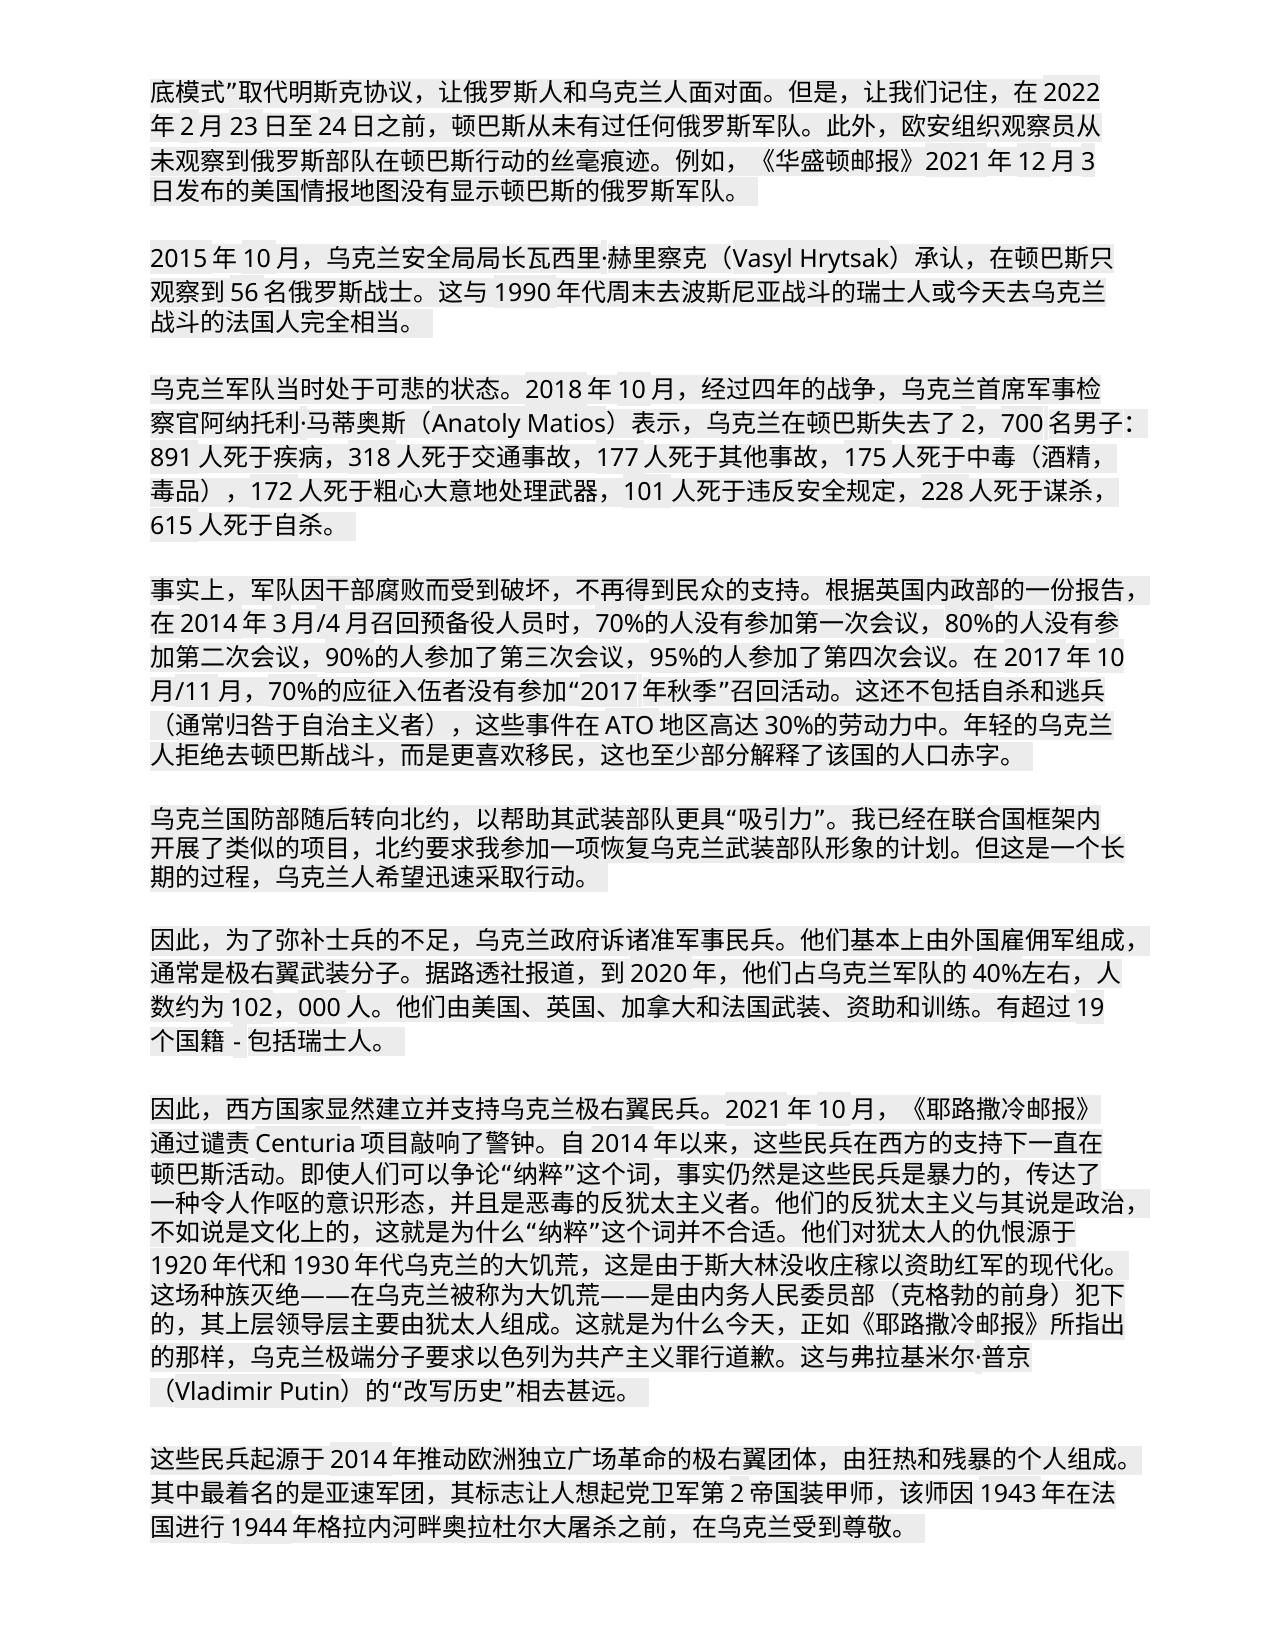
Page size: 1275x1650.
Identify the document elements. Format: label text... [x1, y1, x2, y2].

text https://www.thepostil.com/the-military-situation-in-the-ukraine/ 乌克兰的军事局势 四月 1， 2022 雅克·鲍德 第一部分：战争之路 多年来，从马里到阿富汗，我一直为和平而努力，并为此冒着生命危险。因此，这不是一个为战争辩护的问题，而是一个理解是什么导致我们走向战争的问题。我注意到，那些轮流在电视上的“专家”根据可疑的信息分析情况，这些信息通常是作为事实建立的假设-然后我们不再设法理解正在发生的事情。这就是恐慌的产生方式。 问题不在于知道谁在这场冲突中是对的，而在于质疑我们的领导人做出决定的方式。 让我们试着来看看冲突的根源。它始于那些在过去八年中一直在谈论顿巴斯的“分离主义者”或“独立主义者”的人。事实并非如此。顿涅茨克和卢甘斯克两个自称共和国于2014年5月举行的公投，并不像一些肆无忌惮的记者所声称的那样是“独立”公投（независимость），而是“自决”或“自治”（самостоятельность）的公投。“亲俄”这个限定词表明俄罗斯是冲突的一方，但事实并非如此，“讲俄语的人”这个词会更诚实。此外，这些公投是在违背弗拉基米尔·普京的建议的情况下进行的。 事实上，这些共和国并不寻求脱离乌克兰，而是寻求自治地位，保证他们使用俄语作为官方语言。新政府因推翻亚努科维奇总统而做出的第一项立法行动是2014年2月23日废除了2012年基瓦洛夫-科列斯尼琴科法，该法将俄语作为官方语言。这有点像政变分子决定法语和意大利语不再是瑞士的官方语言。 这一决定在讲俄语的人口中引起了一场风暴。结果是从2014年2月开始对俄语地区（敖德萨，第聂伯罗彼得罗夫斯克，哈尔科夫，卢甘斯克和顿涅茨克）进行了激烈的镇压，并导致局势军事化和一些大屠杀（最着名的敖德萨和马里奥波尔）。2014年夏末，只剩下自称的顿涅茨克共和国和卢甘斯克共和国。 在这个阶段，乌克兰总参谋部过于僵化，并且全神贯注于对作战艺术的教条主义态度，在没有设法获胜的情况下制服了敌人。对2014-2016年顿巴斯战斗过程的检查表明，乌克兰总参谋部系统地和机械地应用了相同的操作计划。然而，自治主义者发动的战争与我们在萨赫勒地区观察到的非常相似：使用轻型手段进行的高度机动性行动。通过更灵活和更少的教条主义方法，叛乱分子能够利用乌克兰军队的惯性反复“困住”他们。 2014年，当我在北约时，我负责打击小武器扩散的斗争，我们试图发现俄罗斯向叛乱分子运送的武器，看看莫斯科是否参与其中。我们当时收到的信息几乎完全来自波兰情报部门，与来自欧安组织的信息“不符”——尽管有相当粗略的指控，但没有从俄罗斯运送武器和军事装备。 由于讲俄语的乌克兰部队叛逃到叛军方面，叛乱分子武装起来。随着乌克兰的失败继续，坦克，大炮和防空营扩大了自治主义者的队伍。这就是促使乌克兰人致力于明斯克协议的原因。 但就在签署明斯克1号协议后，乌克兰总统彼得罗·波罗申科（Petro Poroshenko）对顿巴斯发动了大规模的反恐行动（ATO/Антитерористична операція）。在北约军官的建议不足的情况下，乌克兰人在捷巴尔采沃遭受了惨败，迫使他们参与明斯克2协议。 这里必须回顾一下，明斯克1号（2014年9月）和明斯克2号（2015年2月）协议没有规定共和国的分离或独立，而是规定它们在乌克兰框架内的自治。那些读过这些协定的人（实际上已经读过这些协定的人非常、非常、非常少）会注意到，所有信件中都写着，各共和国的地位将由基辅与各共和国代表谈判，以便内部解决乌克兰问题。 这就是为什么自2014年以来，俄罗斯一直系统地要求实施这些条约，同时拒绝成为谈判的一方，因为这是乌克兰的内部事务。另一方面，以法国为首的西方系统地试图用“诺曼底模式”取代明斯克协议，让俄罗斯人和乌克兰人面对面。但是，让我们记住，在2022年2月23日至24日之前，顿巴斯从未有过任何俄罗斯军队。此外，欧安组织观察员从未观察到俄罗斯部队在顿巴斯行动的丝毫痕迹。例如，《华盛顿邮报》2021年12月3日发布的美国情报地图没有显示顿巴斯的俄罗斯军队。 2015年10月，乌克兰安全局局长瓦西里·赫里察克（Vasyl Hrytsak）承认，在顿巴斯只观察到56名俄罗斯战士。这与1990年代周末去波斯尼亚战斗的瑞士人或今天去乌克兰战斗的法国人完全相当。 乌克兰军队当时处于可悲的状态。2018年10月，经过四年的战争，乌克兰首席军事检察官阿纳托利·马蒂奥斯（Anatoly Matios）表示，乌克兰在顿巴斯失去了2，700名男子：891人死于疾病，318人死于交通事故，177人死于其他事故，175人死于中毒（酒精，毒品），172人死于粗心大意地处理武器，101人死于违反安全规定，228人死于谋杀，615人死于自杀。 事实上，军队因干部腐败而受到破坏，不再得到民众的支持。根据英国内政部的一份报告，在2014年3月/4月召回预备役人员时，70%的人没有参加第一次会议，80%的人没有参加第二次会议，90%的人参加了第三次会议，95%的人参加了第四次会议。在2017年10月/11月，70%的应征入伍者没有参加“2017年秋季”召回活动。这还不包括自杀和逃兵（通常归咎于自治主义者），这些事件在ATO地区高达30%的劳动力中。年轻的乌克兰人拒绝去顿巴斯战斗，而是更喜欢移民，这也至少部分解释了该国的人口赤字。 乌克兰国防部随后转向北约，以帮助其武装部队更具“吸引力”。我已经在联合国框架内开展了类似的项目，北约要求我参加一项恢复乌克兰武装部队形象的计划。但这是一个长期的过程，乌克兰人希望迅速采取行动。 因此，为了弥补士兵的不足，乌克兰政府诉诸准军事民兵。他们基本上由外国雇佣军组成，通常是极右翼武装分子。据路透社报道，到2020年，他们占乌克兰军队的40%左右，人数约为102，000人。他们由美国、英国、加拿大和法国武装、资助和训练。有超过19个国籍 - 包括瑞士人。 因此，西方国家显然建立并支持乌克兰极右翼民兵。2021年10月，《耶路撒冷邮报》通过谴责Centuria项目敲响了警钟。自2014年以来，这些民兵在西方的支持下一直在顿巴斯活动。即使人们可以争论“纳粹”这个词，事实仍然是这些民兵是暴力的，传达了一种令人作呕的意识形态，并且是恶毒的反犹太主义者。他们的反犹太主义与其说是政治，不如说是文化上的，这就是为什么“纳粹”这个词并不合适。他们对犹太人的仇恨源于1920年代和1930年代乌克兰的大饥荒，这是由于斯大林没收庄稼以资助红军的现代化。这场种族灭绝——在乌克兰被称为大饥荒——是由内务人民委员部（克格勃的前身）犯下的，其上层领导层主要由犹太人组成。这就是为什么今天，正如《耶路撒冷邮报》所指出的那样，乌克兰极端分子要求以色列为共产主义罪行道歉。这与弗拉基米尔·普京（Vladimir Putin）的“改写历史”相去甚远。 这些民兵起源于2014年推动欧洲独立广场革命的极右翼团体，由狂热和残暴的个人组成。其中最着名的是亚速军团，其标志让人想起党卫军第2帝国装甲师，该师因1943年在法国进行1944年格拉内河畔奥拉杜尔大屠杀之前，在乌克兰受到尊敬。 亚速军团的着名人物之一是对手罗曼·普罗塔舍维奇（Roman Protassevitch），他在瑞安航空（RyanAir）航班FR4978事件后于2021年被白俄罗斯当局逮捕。2021年5月23日，一架米格-29故意劫持一架客机——据说是在普京的批准下——被提及为逮捕普罗塔塞维奇的一个原因，尽管当时获得的信息根本没有证实这种情况。 但是，有必要表明卢卡申科总统是暴徒，普罗塔舍维奇是热爱民主的“记者”。然而，一家美国非政府组织在2020年进行的一项相当具有启发性的调查强调了普罗塔舍维奇的极右翼激进活动。西方的阴谋运动随之开始，肆无忌惮的媒体对他的传记进行了“粉饰”。最后，在2022年1月，国际民航组织的报告发布，并显示尽管存在一些程序错误，但白俄罗斯的行为符合现行规则，米格-29在瑞安航空飞行员决定降落在明斯克后15分钟起飞。所以没有白俄罗斯的阴谋，更没有普京。啊！。。。另一个细节是：普罗塔舍维奇被白俄罗斯警察残忍地折磨，现在他自由了。那些想与他通信的人，可以去他的Twitter帐户。 将乌克兰准军事部队描述为“纳粹分子”或“新纳粹分子”，被认为是俄罗斯的宣传。也许。但《以色列时报》(Times of Israel)、西蒙·维森塔尔中心(Simon Wiesenthal Center)或西点学院反恐中心(West Point Academy’s Center for Counterterrorism)并不这么认为。但这仍然值得商榷，因为在2014年，《新闻周刊》杂志似乎更多地将他们与......伊斯兰国联系起来。随你选吧! 因此，西方支持并继续武装民兵，这些民兵自2014年以来一直对平民犯下许多罪行：强奸，酷刑和大屠杀。但是，尽管瑞士政府非常迅速地对俄罗斯实施制裁，但它没有对乌克兰采取任何措施，乌克兰自2014年以来一直在屠杀自己的人口。事實上，那些在乌克兰捍卫人权的人长期以来一直谴责这些团体的行为，但却沒有得到我們政府的支持。因为，实际上，我们不是在试图帮助乌克兰，而是在与俄罗斯作战。 这些准军事部队并入国民警卫队，根本没有像一些人声称的那样伴随着“去纳粹化”。在众多例子中，亚速军团的徽章很有启发性： https://www.thepostil.com/wp-content/uploads/2022/04/Ukraine-Neo-Nazis-1024x478.jpg 在2022年，非常具有示意性地，与俄罗斯攻势作斗争的乌克兰武装部队被组织为： 陆军，隶属于国防部。它被组织成3个军团，由机动编队（坦克，重型火炮，导弹等）组成。 国民警卫队，依靠内政部，分为5个领土司令部。 因此，国民警卫队是一支领土防御部队，不属于乌克兰军队。它包括准军事民兵，称为“志愿营”（добровольчі батальйоні），也被称为“报复营”，由步兵组成。他们主要接受城市作战训练，现在保卫哈尔科夫，马里乌波尔，敖德萨，基辅等城市。 第二部分：战争 作为瑞士战略情报部门的华沙条约组织部队前负责人，我悲伤地——但并不感到惊讶——地注意到，我们的军种不再能够理解乌克兰的军事局势。那些自称“专家”的人在我们的屏幕上游行，不知疲倦地传达相同的信息，这些信息是由俄罗斯和弗拉基米尔·普京（Vladimir Putin）不理智的说法所调节的。让我们退后一步。 1. 战争爆发 自2021年11月以来，美国人一直威胁要俄罗斯入侵乌克兰。然而，乌克兰人似乎不同意。为什么不呢？ 我们必须回到2021年3月24日。当天，沃洛季米尔·泽伦斯基颁布了重新夺回克里米亚的法令，并开始将他的部队部署到该国南部。与此同时，北约在黑海和波罗的海之间进行了几次演习，同时俄罗斯边境的侦察飞行大幅增加。俄罗斯随后进行了几次演习，以测试其部队的作战准备情况，并表明它正在跟踪局势的演变。 随着ZAPAD 21演习的结束，事情平静下来，直到10月至11月，其部队调动被解释为对乌克兰进攻的增援。然而，就连乌克兰当局也驳斥了俄罗斯准备战争的想法，乌克兰国防部长奥列克西·雷兹尼科夫（Oleksiy Reznikov）表示，自春季以来，其边界没有变化。 乌克兰违反明斯克协议，使用无人机在顿巴斯进行空中行动，包括2021年10月对顿涅茨克的燃料库至少进行一次袭击。美国媒体注意到了这一点，但欧洲人没有注意到这一点。没有人谴责这些侵权行为。 2022年2月，事件被引发。2月7日，在访问莫斯科期间，埃马纽埃尔·马克龙向弗拉基米尔·普京重申了他对明斯克协议的承诺，他将在第二天与弗拉基米尔·泽伦斯基会面后重申这一承诺。但2月11日，在柏林，经过九个小时的工作，“诺曼底格式”领导人的政治顾问会议结束了，没有任何具体结果：乌克兰人仍然拒绝适用明斯克协议，显然是受到美国的压力。弗拉基米尔·普京（Vladimir Putin）指出，马克龙做出了空洞的承诺，西方还没有准备好像八年来所做的那样执行这些协议。 乌克兰在接触区的准备工作仍在继续。俄罗斯议会开始感到震惊。并于2月15日要求弗拉基米尔·普京承认各共和国的独立，但他拒绝这样做。 2月17日，拜登总统宣布，俄罗斯将在未来几天内进攻乌克兰。他是怎么知道的？这是一个谜。但自16日以来，对顿巴斯人口的炮击急剧增加，正如欧安组织观察员的每日报告所显示的那样。当然，无论是媒体、欧盟、北约还是任何西方政府都不会做出反应或干预。稍后会说，这是俄罗斯的虚假信息。事实上，欧盟和一些国家似乎故意对顿巴斯人口的屠杀保持沉默，因为他们知道这会引起俄罗斯的干预。 与此同时，有报道称顿巴斯发生了破坏活动。1月18日，顿巴斯战斗人员拦截了破坏分子，这些破坏分子会说波兰语，装备有西方设备，并试图在戈利夫卡制造化学事件。他们可能是中央情报局的雇佣兵，由美国人领导或“建议”，由乌克兰或欧洲战士组成，在顿巴斯共和国进行破坏行动。 https://www.thepostil.com/wp-content/uploads/2022/04/Number-of-Explosions-in-Donbass-19-20-February-2022.jpg https://www.thepostil.com/wp-content/uploads/2022/04/Ceasefire-Violations-724x1024.jpg 事实上，早在2月16日，乔-拜登就知道乌克兰人已经开始炮击顿巴斯的平民，这让弗拉基米尔-普京面临一个艰难的选择：是在军事上帮助顿巴斯，制造一个国际问题，还是袖手旁观，看着顿巴斯讲俄语的人民被压垮。 如果他决定干预，普京可以援引“保护责任”（R2P）的国际义务。但他知道，无论其性质或规模如何，干预都将引发一场制裁风暴。因此，无论俄罗斯的干预仅限于顿巴斯，还是进一步向西方施加压力，以争取乌克兰的地位，要付出的代价都是一样的。这是他在2月21日的演讲中所解释的。 当天，他同意了杜马的要求，承认了顿巴斯两个共和国的独立，同时与它们签署了友好和援助条约。 乌克兰对顿巴斯居民的炮击仍在继续，2月23日，两个共和国要求俄罗斯提供军事援助。2月24日，弗拉基米尔·普京援引《联合国宪章》第51条规定在防御联盟框架内进行军事互助。 为了使俄罗斯的干预在公众眼中完全非法，我们故意隐瞒了战争实际上始于2月16日的事实。乌克兰军队早在2021年就准备袭击顿巴斯，一些俄罗斯和欧洲情报部门很清楚。法学家将作出判断。 弗拉基米尔·普京（Vladimir Putin）在2月24日的讲话中阐述了其行动的两个目标：“去军事化”和“去纳粹化”乌克兰。因此，这不是接管乌克兰的问题，甚至不是占领乌克兰的问题，甚至不是占领乌克兰的问题。当然不是摧毁它。 从那时起，我们对行动过程的可见性是有限的：俄罗斯人拥有出色的行动安全性（OPSEC），其计划的细节尚不清楚。但很快，行动过程使我们能够了解战略目标是如何在行动层面上转化的。 非军事化： 对乌克兰航空、防空系统和侦察资产的地面破坏; 使指挥和情报结构（C3I）以及领土深处的主要后勤路线失效; 包围了在该国东南部集结的乌克兰军队。 去纳粹化： 摧毁或消灭在敖德萨、哈尔科夫和马里乌波尔等城市以及该领土各种设施中活动的志愿营。 2. 非军事化 俄罗斯的攻势是以一种非常“经典”的方式进行的。最初——就像以色列人在1967年所做的那样——在最初的几个小时里，空军在地面上被摧毁。然后，我们目睹了根据“流水”原则沿着几条轴线同时前进：在抵抗力薄弱的地方前进，并将城市（对部队的要求非常高）留到以后。在北部，切尔诺贝利核电站立即被占领，以防止破坏行为。当然，乌克兰和俄罗斯士兵一起守卫工厂的图像没有显示出来。 俄罗斯试图接管首都基辅以消灭泽伦斯基的想法通常来自西方 - 这就是他们在阿富汗，伊拉克，利比亚所做的，以及他们想在伊斯兰国的帮助下在叙利亚做的事情。但弗拉基米尔·普京从未打算开枪或推翻泽伦斯基。相反，俄罗斯试图通过推动他进行谈判，绕过基辅来保持他的权力。到目前为止，他一直拒绝执行《明斯克协议》。但现在俄罗斯人希望获得乌克兰的中立。 许多西方评论员对俄罗斯人在进行军事行动时继续寻求谈判解决方案感到惊讶。原因在于苏联时代以来的俄罗斯战略眼光。对西方来说，战争始于政治的终结。然而，俄罗斯的做法遵循了克劳塞维茨式的灵感：战争是政治的连续性，即使在战斗中，人们也可以从一个政治流畅地移动到另一个。这允许一个人对对手施加压力并推动他进行谈判。 从作战的角度来看，俄罗斯的攻势就是一个例子：在六天内，俄罗斯人占领了与英国一样大的领土，其前进速度超过了国防军在1940年取得的成就。 乌克兰军队的大部分部署在该国南部，为针对顿巴斯的重大行动做准备。这就是为什么俄罗斯军队能够从三月初开始在斯拉夫扬斯克，克拉马托尔斯克和北顿涅茨克之间的“大锅”中包围它，从东部通过哈尔科夫，从克里米亚通过南部推进另一个。来自顿涅茨克（DPR）和卢甘斯克（LPR）共和国的部队正在通过来自东方的推动来补充俄罗斯军队。 现阶段，俄军正在慢慢收紧绞索，但已不再承受时间压力。他们的非军事化目标几乎已经实现，剩余的乌克兰部队不再拥有作战和战略指挥结构。 我们的“专家”将物流不善归因于“放缓”只是实现其目标的结果。俄罗斯似乎不想占领整个乌克兰领土。事实上，俄罗斯似乎正试图将其推进限制在该国的语言边界。 我们的媒体谈到对平民人口的不分青红皂白的轰炸，特别是在哈尔科夫，但丁的图像循环播放。然而，居住在那里的拉丁美洲人贡萨洛·里拉（Gonzalo Lira）在3月10日和3月11日向我们展示了一座平静的城市。的确，这是一个大城市，我们看不到一切 - 但这似乎表明，我们并不是在屏幕上持续为我们服务的全面战争中。 至于顿巴斯共和国，他们已经“解放”了自己的领土，并在马里乌波尔市作战。 3. 去纳粹化 在哈尔科夫、马里乌波尔和敖德萨等城市，防御由准军事民兵提供。他们知道，“去纳粹化”的目标主要是针对他们的。 对于城市化地区的攻击者来说，平民是一个问题。这就是为什么俄罗斯正在寻求建立人道主义走廊，以清空平民城市，只留下民兵，以便更容易地与他们作战。 相反，这些民兵试图将平民留在城市中，以劝阻俄罗斯军队不要在那里作战。这就是为什么他们不愿意实施这些走廊，并尽一切努力确保俄罗斯的努力不成功 - 他们可以利用平民人口作为“人体盾牌”。显示平民试图离开马里乌波尔并被亚速军团战士殴打的视频当然在这里受到仔细审查。 在Facebook上，亚速集团被认为与伊斯兰国属于同一类别，并受到该平台“对危险个人和组织的政策”的约束。因此，禁止美化它，并且系统地禁止对它有利的“帖子”。但在2月24日，Facebook改变了政策，允许发布有利于民兵的帖子。本着同样的精神，今年3月，在前东方国家授权的纲领呼吁谋杀俄罗斯士兵和领导人。正如我们将看到的，激励我们领导人的价值观到此为止。 我们的媒体宣传民众抵抗的浪漫形象。正是这一形象导致欧洲联盟资助向平民分发武器。这是一种犯罪行为。作为联合国维持和平理论的负责人，我致力于保护平民的问题。我们发现，针对平民的暴力发生在非常具体的背景下。特别是当武器丰富且没有指挥结构时。 这些指挥结构是军队的本质：它们的功能是将武力的使用引向目标。通过像目前这样随意地武装公民，欧盟正在将他们变成战斗人员，从而使他们成为潜在的目标。此外，没有指挥，没有行动目标，分发武器不可避免地导致清算，土匪行为和更致命的行动。战争变成了情感问题。武力变成了暴力。这就是2011年8月11日至13日在塔瓦尔加（利比亚）发生的事情，当时有3万名非洲黑人被法国（非法）用武器空降进行屠杀。顺便说一句，英国皇家战略研究所（RUSI）没有看到这些武器交付的任何附加价值。 此外，向一个处于战争中的国家运送武器，就有可能被视为交战方。俄罗斯于2022年3月13日对尼古拉耶夫空军基地发动袭击，此前俄罗斯警告称，武器运输将被视为敌对目标。 欧盟正在重复第三帝国在柏林战役最后几个小时的灾难性经历。战争必须留给军方，当一方输了，就必须承认。如果要有抵抗，它必须是有领导和有组织的。但我们正在做的恰恰相反—— 我们正在推动公民去战斗，与此同时，Facebook授权呼吁谋杀俄罗斯士兵和领导人。对于激励我们的价值观来说，这么多。 一些情报机构认为，这一不负责任的决定是利用乌克兰人口作为打击弗拉基米尔·普京（Vladimir Putin）的俄罗斯的炮灰的一种方式。这种杀人的决定本应留给乌苏拉·冯·德·莱恩祖父的同事们。与其火上浇油，不如进行谈判，从而为平民人口获得保障。与他人的鲜血作斗争是很容易的。 4. 马里乌波尔的妇产医院 重要的是要事先了解，保卫马里奥波尔的不是乌克兰军队，而是由外国雇佣兵组成的亚速民兵。 在2022年3月7日的情况摘要中，俄罗斯驻纽约联合国特派团表示，“居民报告说，乌克兰武装部队驱逐了马里乌波尔市1号分娩医院的工作人员，并在该设施内设立了一个射击哨所。 3月8日，俄罗斯独立媒体 Lenta.ru 刊登了马里奥乌波尔平民的证词，他们告诉妇产医院被亚速军团的民兵接管，他们用武器威胁平民居住者，赶走了他们。他们证实了俄罗斯大使几个小时前的声明。 马里乌波尔的医院占据主导地位，非常适合安装反坦克武器和进行观察。3月9日，俄罗斯军队袭击了该建筑物。据美国有线电视新闻网（CNN）报道，有17人受伤，但图像没有显示建筑物内有任何伤亡，也没有证据表明这些受害者与此次袭击有关。有关于儿童的谈论，但实际上，什么都没有。这可能是真的，但也可能不是真的。这并不妨碍欧盟领导人将此视为战争罪。这使得泽伦斯基能够呼吁在乌克兰上空设立禁飞区。 实际上，我们并不确切知道发生了什么。但事件的顺序往往证实，俄罗斯军队袭击了亚速军团的一个阵地，而产科病房当时没有平民。 问题在于，国际社会鼓励保卫城市的准军事民兵不尊重战争习俗。乌克兰人似乎重演了1990年科威特城妇产医院的情景，该医院完全由希尔和诺尔顿公司以1070万美元的价格上演，以说服联合国安理会干预伊拉克的沙漠盾牌/风暴行动。 八年来，西方政界人士接受了顿巴斯的平民袭击，但没有对乌克兰政府采取任何制裁措施。我们早已进入一种局面:西方政客们同意牺牲国际法来达到削弱俄罗斯的目标。 第三部分：结论 作为一名前情报专业人员，令我印象深刻的第一件事是，过去一年中，西方情报部门完全没有代表这种情况。在瑞士，这些服务因没有提供正确的情况而受到批评。事实上，似乎在整个西方世界，情报部门都被政客们压得喘不过气来。问题在于，是政客们在做决定——如果决策者不听，世界上最好的情报机构是无用的。这就是这场危机期间发生的事情。 话虽如此，虽然一些情报部门对局势有非常准确和理性的了解，但其他情报部门显然与我们的媒体所宣传的情况相同。在这场危机中，“新欧洲”国家的服务发挥了重要作用。问题在于，根据经验，我发现他们在分析层面上非常糟糕—— 教条主义者，他们缺乏必要的知识和政治独立性来评估具有军事“质量”的情况。最好是把他们当作敌人，而不是朋友。 其次，似乎在一些欧洲国家，政客们为了在意识形态上应对局势，故意忽视了他们的服务。这就是为什么这场危机从一开始就是不合理的。应该指出的是，在这场危机期间向公众提交的所有文件都是由政治家根据商业来源提交的。 一些西方政客显然希望发生冲突。在美国，安东尼·布林肯（Anthony Blinken）向安理会提出的袭击场景只是为他工作的老虎队想象力的产物——他所做的正是唐纳德·拉姆斯菲尔德（Donald Rumsfeld）在2002年所做的那样，后者因此“绕过”了中央情报局和其他情报部门，这些情报部门对伊拉克化学武器不那么自信。 我们今天目睹的戏剧性发展有我们知道但拒绝看到的原因： 在战略层面上，北约的扩张（我们在这里没有处理）; 在政治层面上，西方拒绝执行《明斯克协定》; 在行动上，过去几年对顿巴斯平民的持续和反复袭击以及2022年2月下旬的急剧增加。 换言之，我们自然可以对俄罗斯的袭击表示遗憾和谴责。但我们（即：美国、法国和欧盟处于领先地位）为冲突的爆发创造了条件。我们对乌克兰人民和200万难民表示同情。这很好。但是，如果我们对来自顿巴斯乌克兰人口的相同数量的难民有一点同情心，他们被自己的政府屠杀，并在俄罗斯寻求庇护八年，那么这一切都不会发生。 2018-2021年，每个领土上敌对行动造成的平民伤亡 在领土控制中 - 由自我声称的“共和国”领导 在政府控制的领土上 在“无人区” 总 与上一年相比下降，百分比 2018 128 27 7 162 41.9 2019 85 18 2 105 35.2 2020 61 9 0 70 33.3 2021 36 8 0 44 37.1 总 310 62 9 381 百分比 81.4 16.3 2.3 100.0 正如我们所看到的，顿巴斯80%以上的受害者是乌克兰军队炮击的结果。多年来，西方对基辅政府屠杀讲俄语的乌克兰人保持沉默，从未试图对基辅施加压力。正是这种沉默迫使俄方采取行动。[资料来源：“与冲突有关的平民伤亡”，联合国乌克兰人权监测团。 “种族灭绝”一词是否适用于顿巴斯人民所遭受的虐待是一个悬而未决的问题。该术语通常保留给规模较大的案件（大屠杀等）。但《灭绝种族罪公约》给出的定义可能足够宽泛，可以适用于本案。法律学者会理解这一点。 显然，这场冲突使我们陷入了歇斯底里。制裁似乎已成为我们外交政策的首选工具。如果我们坚持要求乌克兰遵守我们谈判和核可的《明斯克协定》，这一切都不会发生。弗拉基米尔·普京的谴责也是我们的谴责。事后抱怨是没有意义的——我们应该早点行动。然而，无论是埃马纽埃尔·马克龙（作为担保人和联合国安理会成员），还是奥拉夫·肖尔茨和沃洛季米尔·泽伦斯基都没有遵守他们的承诺。最后，真正的失败是那些没有发言权的人。 欧盟无法促进明斯克协议的实施，相反，当乌克兰轰炸顿巴斯的本国人口时，它没有做出反应。如果它这样做了，弗拉基米尔·普京就不需要做出反应。在外交阶段缺席的情况下，欧盟通过加剧冲突而脱颖而出。2月27日，乌克兰政府同意与俄罗斯进行谈判。但几个小时后，欧盟投票通过了一项4.5亿欧元的预算，向乌克兰供应武器，这火上浇油。从那时起，乌克兰人觉得他们不需要达成协议。亚速民兵在马里乌波尔的抵抗甚至导致武器增加了5亿欧元。 在乌克兰，在西方国家的祝福下，那些赞成谈判的人已经被淘汰。乌克兰谈判代表之一丹尼斯·基列耶夫（Denis Kireyev）就是这种情况，他于3月5日被乌克兰特勤局（SBU）暗杀，因为他对俄罗斯过于有利，被认为是叛徒。同样的命运也降临在德米特里·德米扬年科（Dmitry Demyanenko）身上，他是SBU基辅及其地区总局的前副局长，他于3月10日被暗杀，因为他太赞成与俄罗斯达成协议 - 他被Mirotvorets（“和平缔造者”）民兵枪杀。该民兵与Mirotvorets网站有联系，该网站列出了“乌克兰的敌人”及其个人数据，地址和电话号码，以便他们可以受到骚扰甚至消除;这种做法在许多国家是应该受到惩罚的，但在乌克兰却不是。联合国和一些欧洲国家要求关闭这个网站， 但遭到了拉达的拒绝。 最终，代价会很高，但弗拉基米尔·普京很可能会实现他为自己设定的目标。他与北京的关系已经巩固。中国正在成为冲突的调解人，而瑞士正在加入俄罗斯的敌人名单。美国人不得不向委内瑞拉和伊朗索要石油，以摆脱他们让自己陷入的能源僵局——胡安·瓜伊多（Juan Guaido）将永远离开舞台，而美国不得不可怜地撤回对敌人实施的制裁。 那些试图使俄罗斯经济崩溃并使俄罗斯人民遭受痛苦，甚至呼吁暗杀普京的西方部长们表明（即使他们已经部分扭转了他们的言论形式，但不是实质！）我们的领导人并不比我们讨厌的人更好 - 因为制裁残疾人奥运会上的俄罗斯运动员或俄罗斯艺术家与打击普京无关。 因此，我们承认俄罗斯是一个民主国家，因为我们认为俄罗斯人民应对战争负责。如果情况并非如此，那么我们为什么要因为一个人的过错而惩罚整个人口呢？让我们记住，《日内瓦四公约》禁止集体惩罚。 从这场冲突中可以吸取的教训是我们对多变的几何人性的感觉。如果我们如此关心和平与乌克兰，我们为什么不鼓励乌克兰尊重它签署的和安全理事会成员批准的协议呢？ 衡量媒体诚信的标准是他们是否愿意在《慕尼黑宪章》的条款范围内开展工作。他们在Covid危机期间成功地传播了对中国人的仇恨，他们的两极分化信息对俄罗斯人产生了同样的影响。新闻业正变得越来越不专业和好战。 正如歌德所说：“光明越大，阴影越暗。对俄罗斯的制裁越是不相称的，我们无所作为的案件就越突出我们的种族主义和奴役。为什么八年以来，西方政客对顿巴斯平民遭受的袭击无动于衷? 因为最后，是什么让乌克兰的冲突比伊拉克、阿富汗或利比亚的战争更应该受到指责？我们对那些蓄意向国际社会撒谎以发动不公正、不公正和杀人战争的人采取了哪些制裁措施？在伊拉克战争之前，我们是否试图“让美国人民受苦”，因为他们对我们撒谎（因为他们是一个民主国家！）？我们是否对那些向也门冲突提供武器的国家、公司或政客采取了单一的制裁措施，也门被认为是“世界上最严重的人道主义灾难”？我们是否为了美国的利益制裁了在其领土上实施最卑鄙酷刑的欧洲联盟国家？ 问问题就是回答它...答案并不漂亮。 [150, 75, 1125, 1544]
